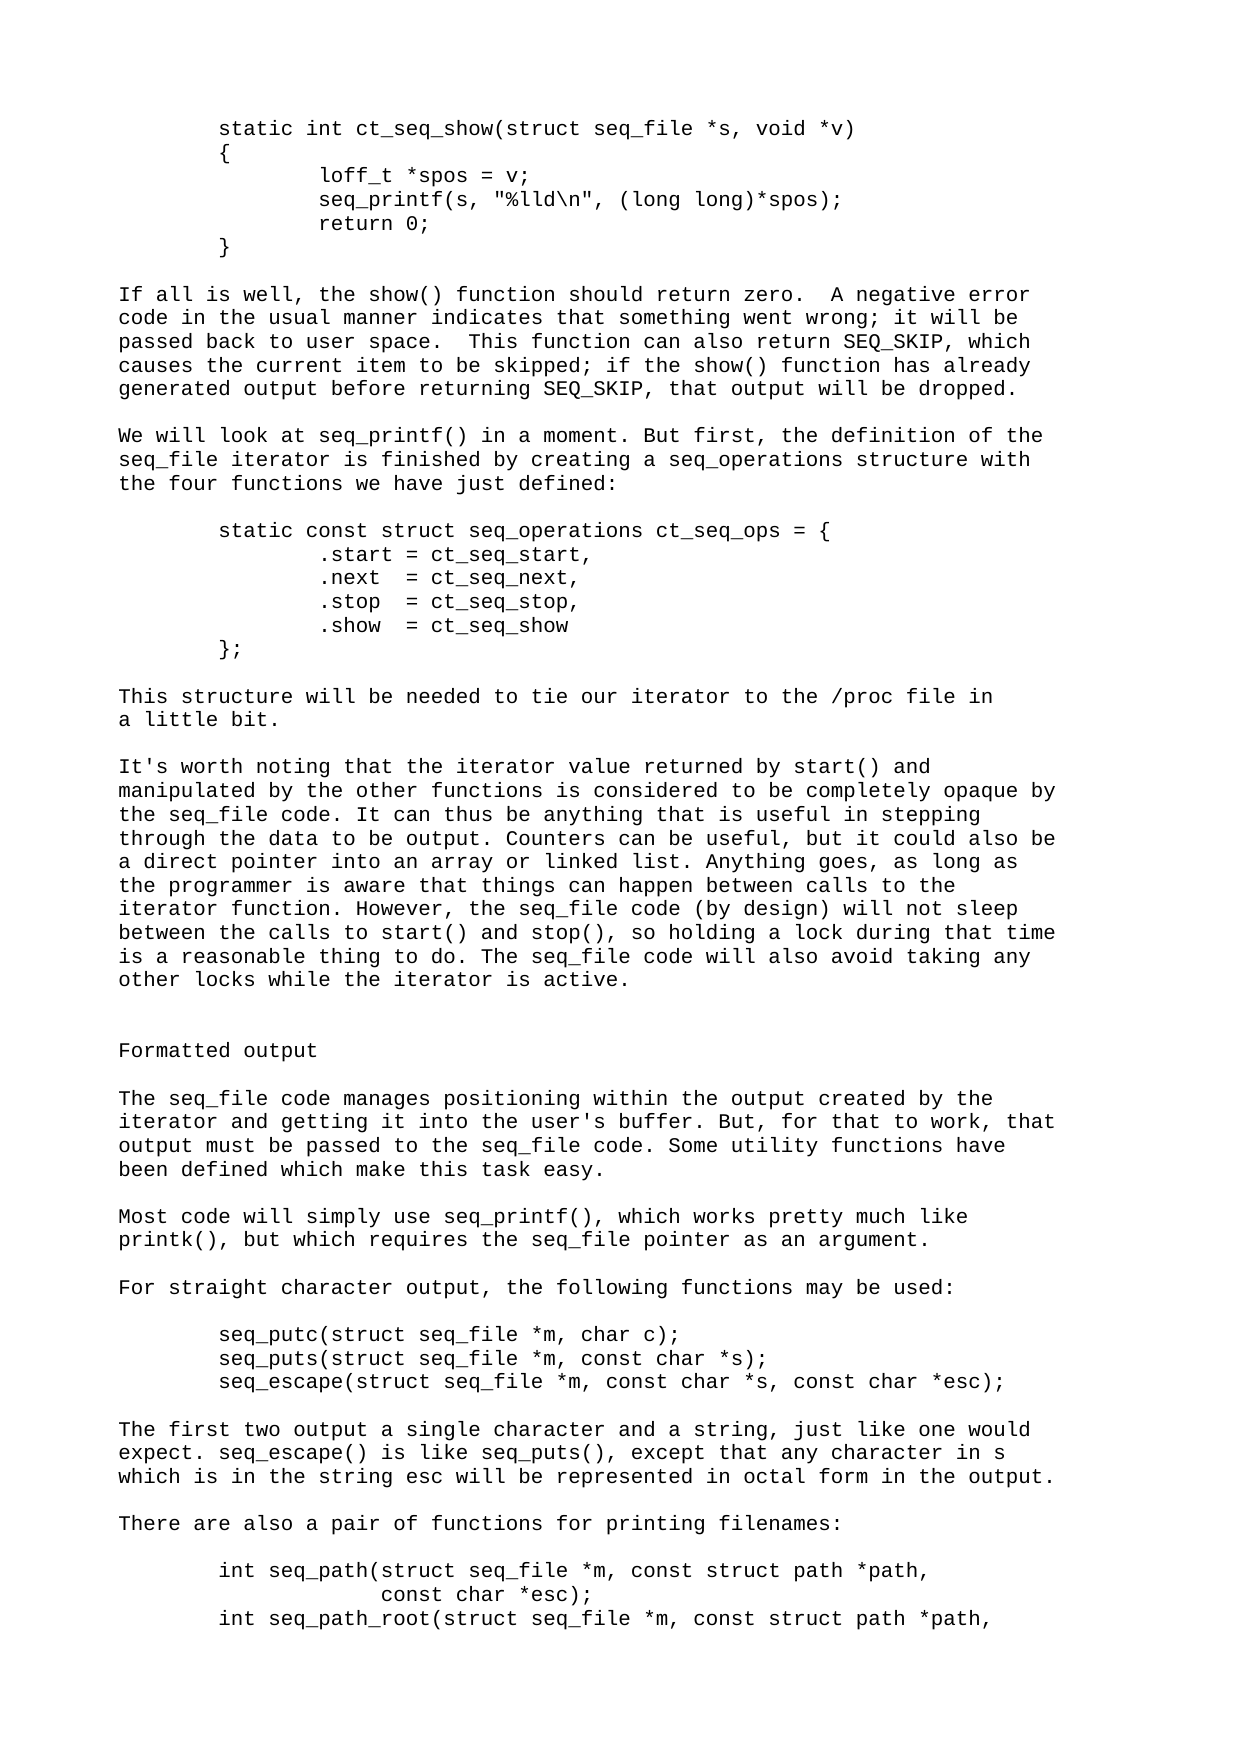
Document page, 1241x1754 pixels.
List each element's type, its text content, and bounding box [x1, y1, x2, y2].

text is a reasonable thing to do. The seq_file code will also avoid taking any [118, 946, 1122, 969]
text For straight character output, the following functions may be used: [118, 1277, 1122, 1300]
text seq_printf(s, "%lld\n", (long long)*spos); [118, 189, 1122, 213]
text If all is well, the show() function should return zero. A negative error [118, 284, 1122, 307]
text a little bit. [118, 709, 1122, 733]
text seq_escape(struct seq_file *m, const char *s, const char *esc); [118, 1371, 1122, 1395]
text There are also a pair of functions for printing filenames: [118, 1513, 1122, 1537]
text static int ct_seq_show(struct seq_file *s, void *v) [118, 118, 1122, 142]
text int seq_path_root(struct seq_file *m, const struct path *path, [118, 1608, 1122, 1631]
text seq_putc(struct seq_file *m, char c); [118, 1324, 1122, 1348]
text It's worth noting that the iterator value returned by start() and [118, 757, 1122, 780]
text the four functions we have just defined: [118, 473, 1122, 496]
text This structure will be needed to tie our iterator to the /proc file in [118, 686, 1122, 709]
text iterator and getting it into the user's buffer. But, for that to work, that [118, 1111, 1122, 1135]
text int seq_path(struct seq_file *m, const struct path *path, [118, 1561, 1122, 1584]
text .start = ct_seq_start, [118, 544, 1122, 567]
text been defined which make this task easy. [118, 1158, 1122, 1182]
text const char *esc); [118, 1584, 1122, 1608]
text .next = ct_seq_next, [118, 567, 1122, 591]
text iterator function. However, the seq_file code (by design) will not sleep [118, 898, 1122, 922]
text causes the current item to be skipped; if the show() function has already [118, 354, 1122, 378]
text Formatted output [118, 1040, 1122, 1064]
text { [118, 142, 1122, 165]
text static const struct seq_operations ct_seq_ops = { [118, 520, 1122, 544]
text Most code will simply use seq_printf(), which works pretty much like [118, 1206, 1122, 1229]
text } [118, 236, 1122, 260]
text the programmer is aware that things can happen between calls to the [118, 875, 1122, 898]
text passed back to user space. This function can also return SEQ_SKIP, which [118, 331, 1122, 354]
text expect. seq_escape() is like seq_puts(), except that any character in s [118, 1442, 1122, 1466]
text loff_t *spos = v; [118, 165, 1122, 189]
text other locks while the iterator is active. [118, 969, 1122, 993]
text through the data to be output. Counters can be useful, but it could also be [118, 827, 1122, 851]
text seq_file iterator is finished by creating a seq_operations structure with [118, 449, 1122, 473]
text return 0; [118, 213, 1122, 236]
text .show = ct_seq_show [118, 615, 1122, 638]
text code in the usual manner indicates that something went wrong; it will be [118, 307, 1122, 331]
text between the calls to start() and stop(), so holding a lock during that time [118, 922, 1122, 946]
text seq_puts(struct seq_file *m, const char *s); [118, 1348, 1122, 1371]
text the seq_file code. It can thus be anything that is useful in stepping [118, 804, 1122, 827]
text We will look at seq_printf() in a moment. But first, the definition of the [118, 426, 1122, 449]
text generated output before returning SEQ_SKIP, that output will be dropped. [118, 378, 1122, 402]
text printk(), but which requires the seq_file pointer as an argument. [118, 1229, 1122, 1253]
text a direct pointer into an array or linked list. Anything goes, as long as [118, 851, 1122, 875]
text }; [118, 638, 1122, 662]
text The seq_file code manages positioning within the output created by the [118, 1088, 1122, 1111]
text .stop = ct_seq_stop, [118, 591, 1122, 615]
text output must be passed to the seq_file code. Some utility functions have [118, 1135, 1122, 1158]
text which is in the string esc will be represented in octal form in the output. [118, 1466, 1122, 1489]
text The first two output a single character and a string, just like one would [118, 1419, 1122, 1442]
text manipulated by the other functions is considered to be completely opaque by [118, 780, 1122, 804]
